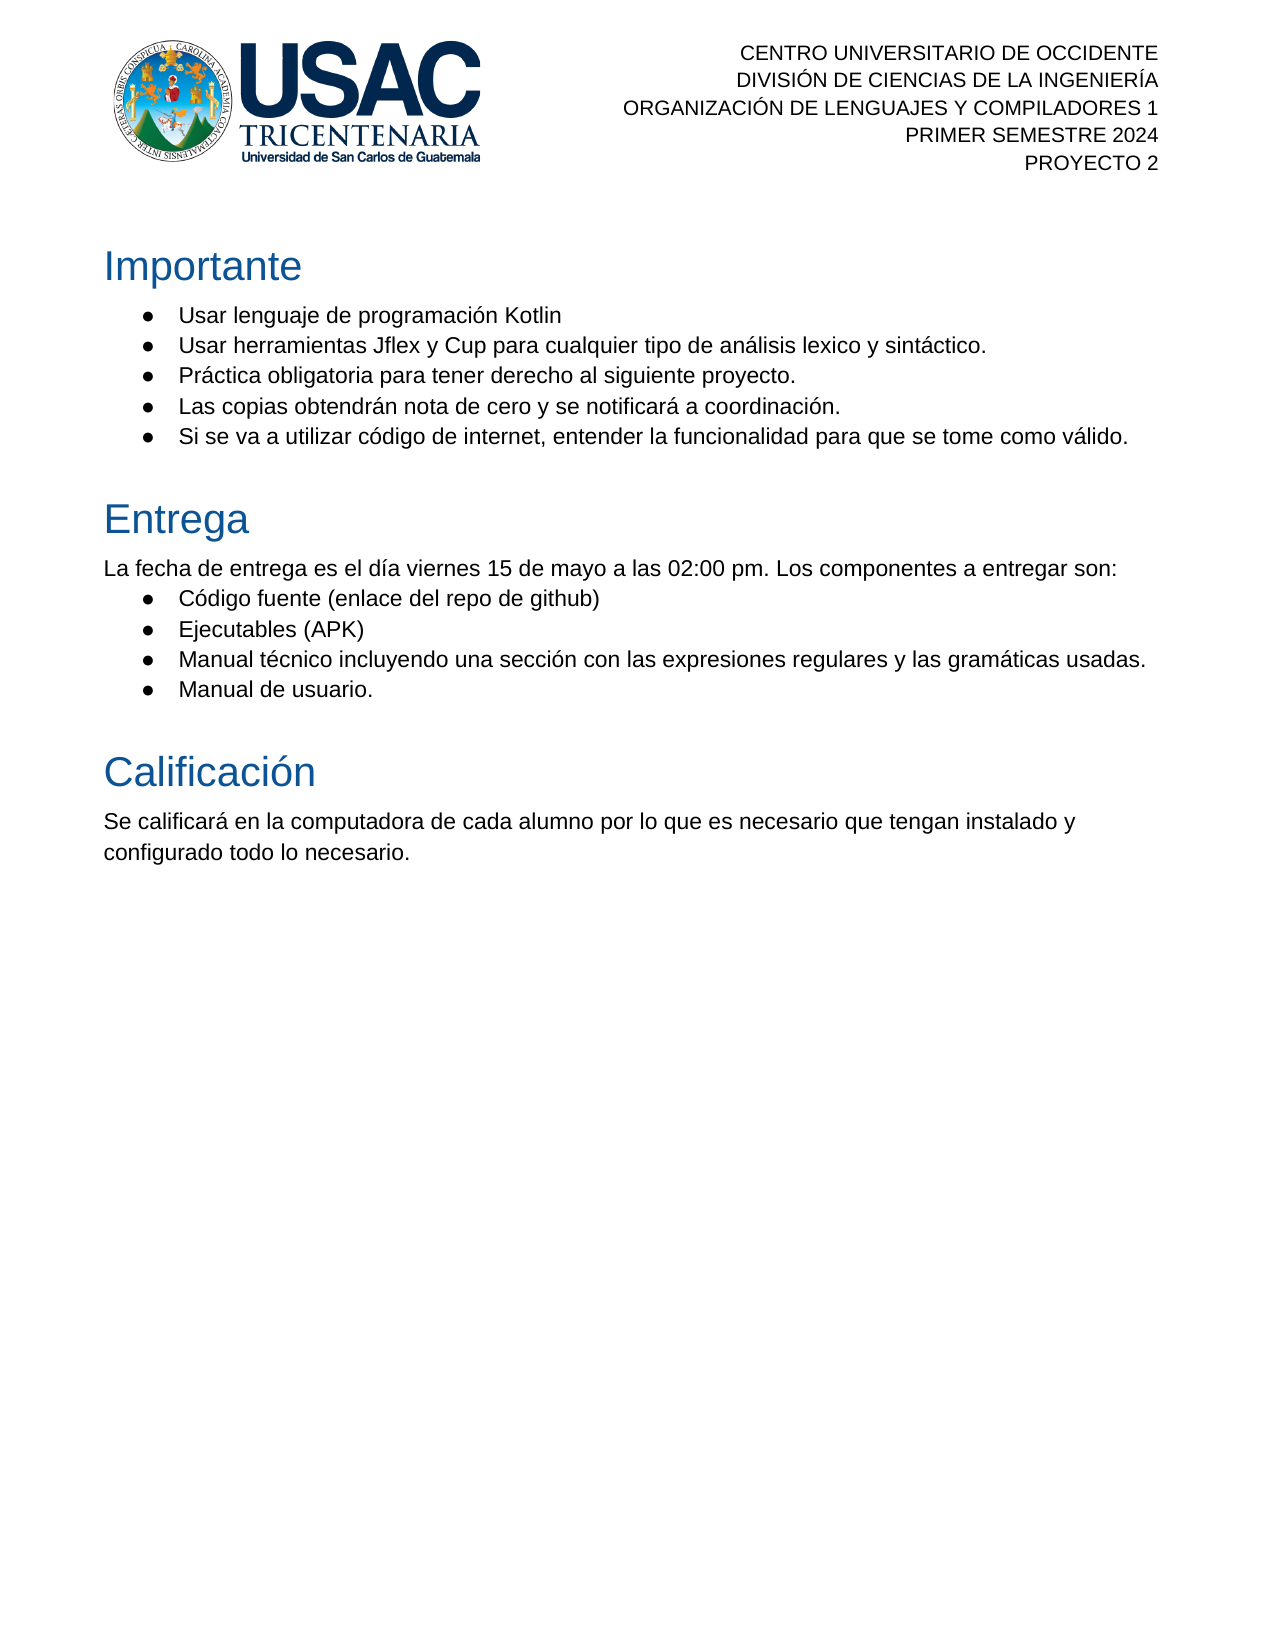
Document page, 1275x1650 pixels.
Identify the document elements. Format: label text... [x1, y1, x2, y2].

list Manual técnico incluyendo una sección con las expresiones regulares y las gramáticas usadas. [141, 646, 1172, 672]
text Se calificará en la computadora de cada alumno por lo que es necesario que tengan instalado y configurado todo lo necesario. [103, 808, 1172, 865]
picture [113, 40, 481, 162]
subtitle Entrega [103, 495, 1172, 543]
subtitle Calificación [103, 748, 1172, 796]
subtitle Importante [103, 242, 1172, 289]
list Práctica obligatoria para tener derecho al siguiente proyecto. [141, 362, 1172, 389]
list Ejecutables (APK) [141, 616, 1172, 642]
list Si se va a utilizar código de internet, entender la funcionalidad para que se tome como válido. [141, 423, 1172, 449]
list Usar lenguaje de programación Kotlin [141, 302, 1172, 328]
list Las copias obtendrán nota de cero y se notificará a coordinación. [141, 393, 1172, 419]
list Usar herramientas Jflex y Cup para cualquier tipo de análisis lexico y sintáctico. [141, 332, 1172, 358]
text La fecha de entrega es el día viernes 15 de mayo a las 02:00 pm. Los componentes a entregar son: [103, 555, 1172, 581]
list Manual de usuario. [141, 676, 1172, 702]
list Código fuente (enlace del repo de github) [141, 585, 1172, 612]
